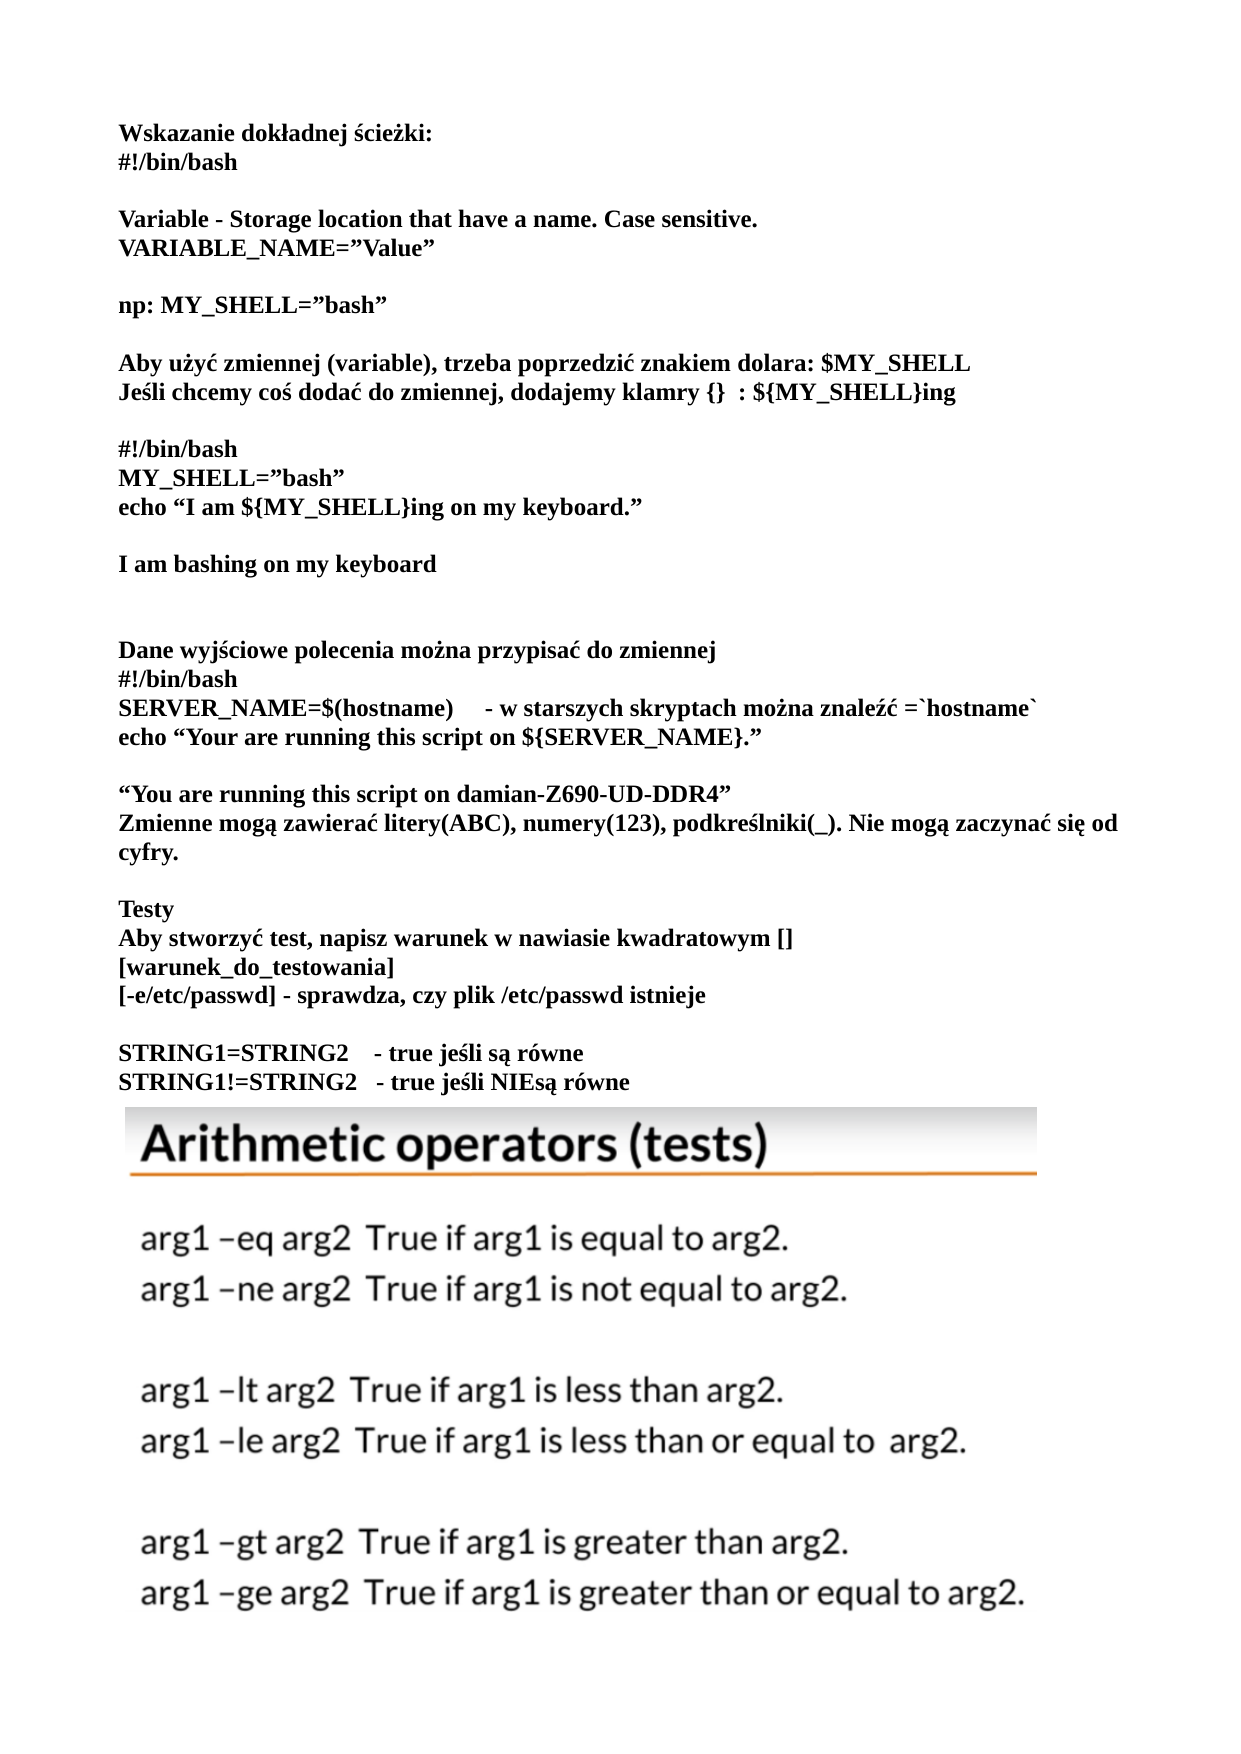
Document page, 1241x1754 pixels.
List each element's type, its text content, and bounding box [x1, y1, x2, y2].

text [-e/etc/passwd] - sprawdza, czy plik /etc/passwd istnieje [118, 981, 1122, 1009]
text STRING1=STRING2 - true jeśli są równe [118, 1038, 1122, 1067]
text #!/bin/bash [118, 434, 1122, 463]
text Dane wyjściowe polecenia można przypisać do zmiennej [118, 636, 1122, 664]
text Wskazanie dokładnej ścieżki: [118, 118, 1122, 147]
text echo “Your are running this script on ${SERVER_NAME}.” [118, 722, 1122, 751]
text np: MY_SHELL=”bash” [118, 291, 1122, 319]
text #!/bin/bash [118, 664, 1122, 693]
text VARIABLE_NAME=”Value” [118, 233, 1122, 262]
text I am bashing on my keyboard [118, 549, 1122, 578]
text #!/bin/bash [118, 147, 1122, 176]
text Aby stworzyć test, napisz warunek w nawiasie kwadratowym [] [118, 923, 1122, 952]
text Variable - Storage location that have a name. Case sensitive. [118, 204, 1122, 233]
text SERVER_NAME=$(hostname) - w starszych skryptach można znaleźć =`hostname` [118, 693, 1122, 722]
text [warunek_do_testowania] [118, 952, 1122, 981]
text Testy [118, 894, 1122, 923]
text MY_SHELL=”bash” [118, 463, 1122, 492]
text Aby użyć zmiennej (variable), trzeba poprzedzić znakiem dolara: $MY_SHELL [118, 348, 1122, 377]
text Zmienne mogą zawierać litery(ABC), numery(123), podkreślniki(_). Nie mogą zaczynać się od cyfry. [118, 808, 1122, 866]
text echo “I am ${MY_SHELL}ing on my keyboard.” [118, 492, 1122, 521]
text STRING1!=STRING2 - true jeśli NIEsą równe [118, 1067, 1122, 1096]
text Jeśli chcemy coś dodać do zmiennej, dodajemy klamry {} : ${MY_SHELL}ing [118, 377, 1122, 406]
picture [125, 1107, 1037, 1612]
text “You are running this script on damian-Z690-UD-DDR4” [118, 779, 1122, 808]
